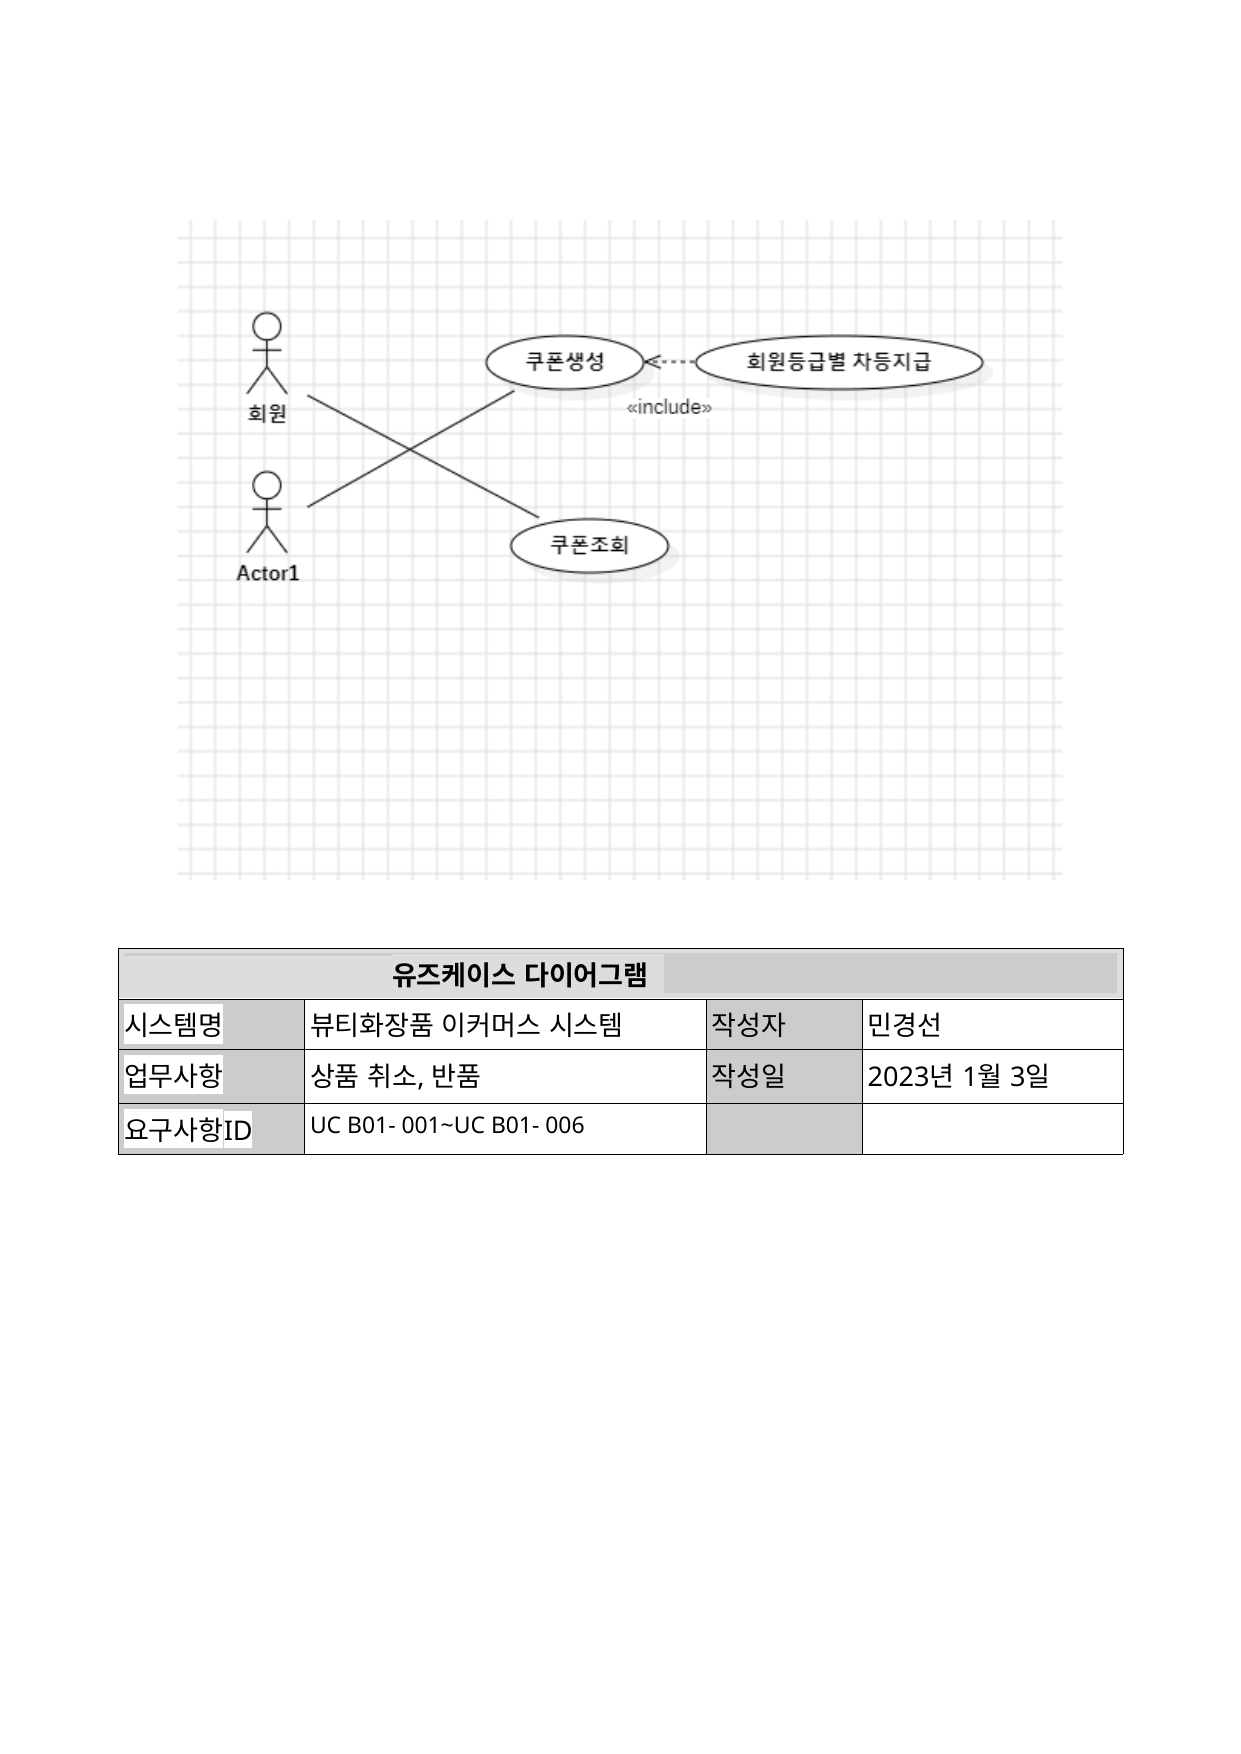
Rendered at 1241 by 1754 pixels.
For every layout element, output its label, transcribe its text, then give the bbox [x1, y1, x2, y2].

table_cell 뷰티화장품 이커머스 시스템 [305, 1000, 706, 1049]
table_cell [707, 1104, 862, 1154]
table_header 유즈케이스 다이어그램 [119, 949, 1123, 998]
picture [177, 220, 1063, 880]
table_cell 업무사항 [119, 1050, 304, 1103]
table_cell 작성자 [707, 1000, 862, 1049]
table_cell 상품 취소, 반품 [305, 1050, 706, 1103]
table_cell UC B01- 001~UC B01- 006 [305, 1104, 706, 1154]
table_cell 민경선 [863, 1000, 1123, 1049]
table_cell 시스템명 [119, 1000, 304, 1049]
table_cell [863, 1104, 1123, 1154]
table_cell 요구사항ID [119, 1104, 304, 1154]
table_cell 2023년 1월 3일 [863, 1050, 1123, 1103]
table_cell 작성일 [707, 1050, 862, 1103]
